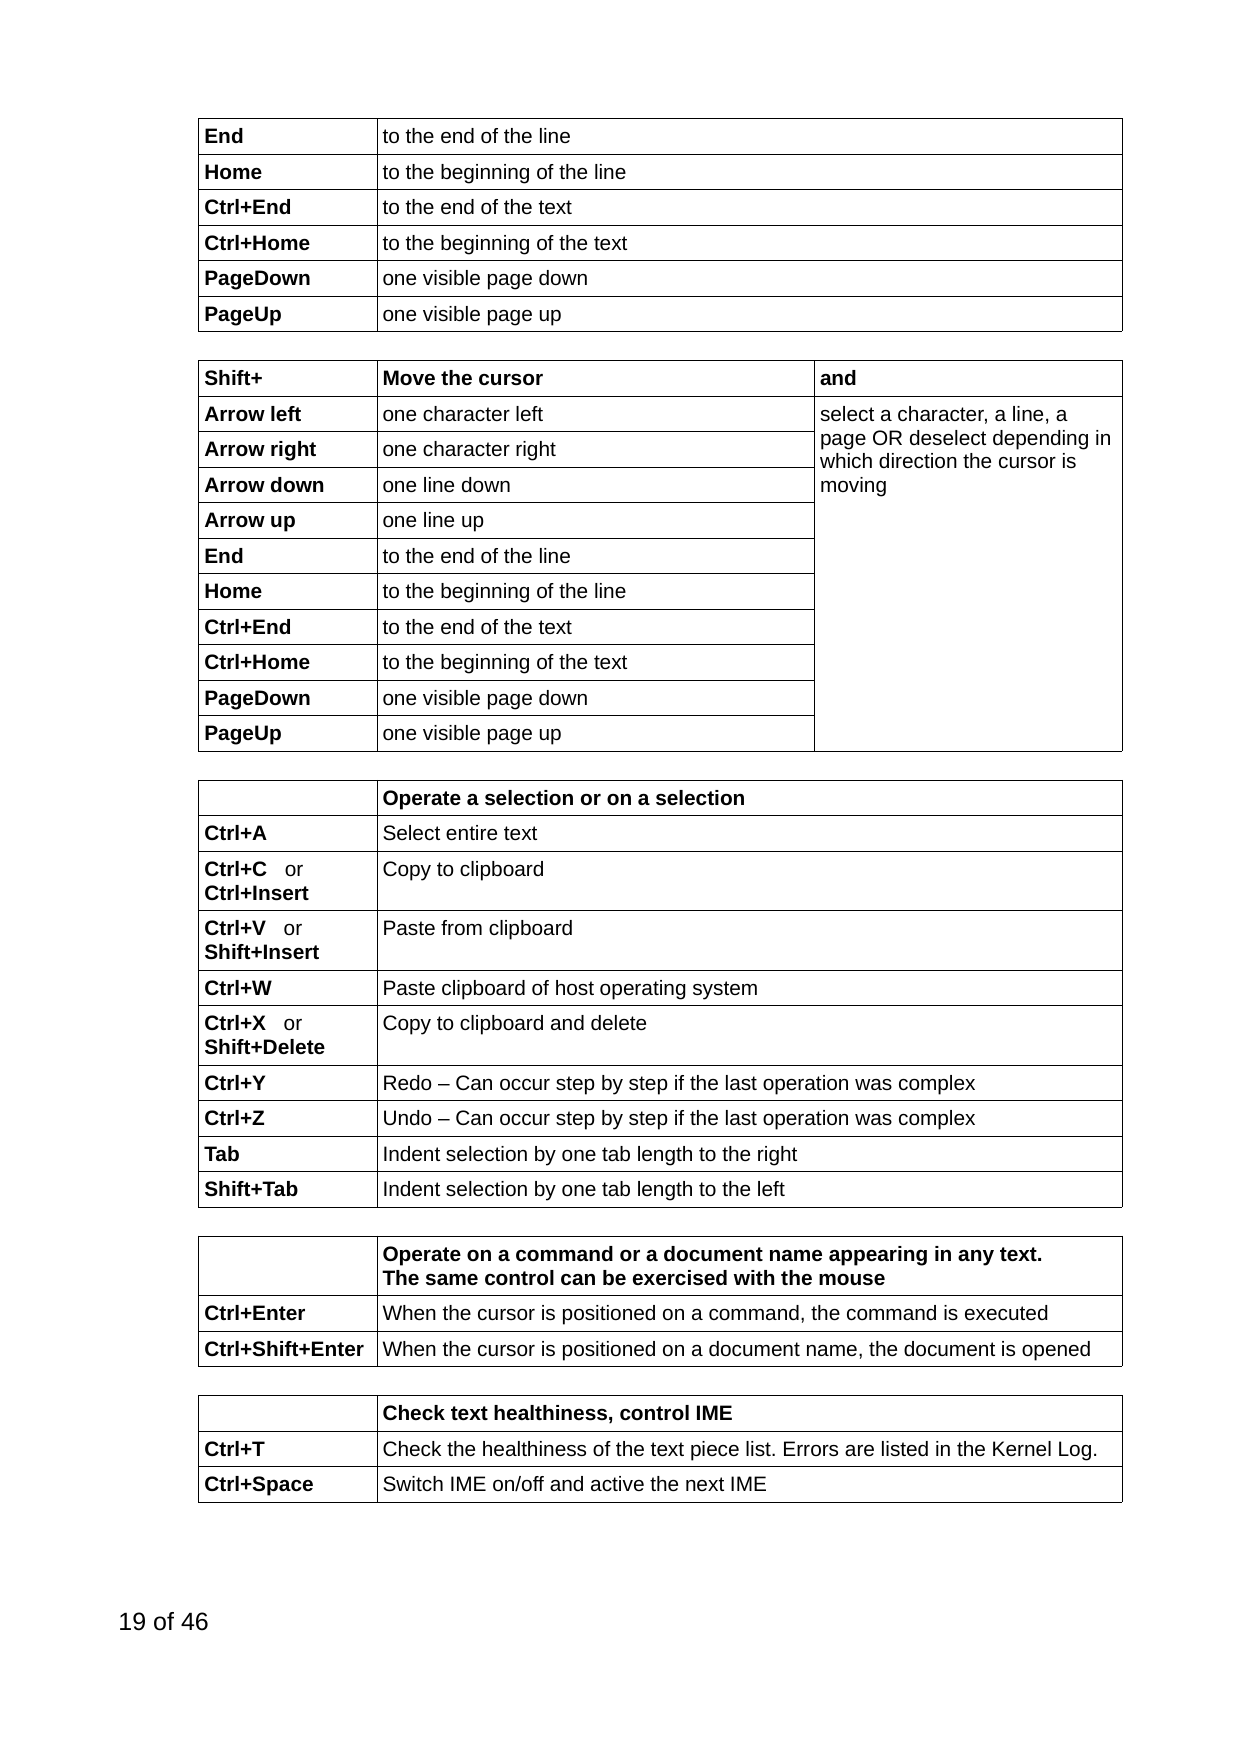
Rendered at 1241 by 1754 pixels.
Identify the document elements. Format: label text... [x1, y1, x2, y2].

table_cell Ctrl+X or Shift+Delete [199, 1006, 377, 1065]
table_cell one visible page up [378, 716, 814, 751]
table_cell Copy to clipboard and delete [378, 1006, 1122, 1065]
table_header Move the cursor [378, 361, 814, 396]
table_cell Arrow up [199, 503, 377, 538]
table_cell Ctrl+End [199, 190, 377, 225]
table_cell one character left [378, 397, 814, 431]
table_cell Ctrl+Z [199, 1101, 377, 1136]
table_header Operate on a command or a document name appearing in any text. The same control can be exercised with the mouse [378, 1237, 1122, 1295]
table_cell Ctrl+C or Ctrl+Insert [199, 852, 377, 910]
table_cell to the beginning of the text [378, 645, 814, 680]
table_cell Tab [199, 1137, 377, 1171]
table_cell Ctrl+Home [199, 226, 377, 260]
table_cell one character right [378, 432, 814, 467]
table_header Shift+ [199, 361, 377, 396]
table_cell Ctrl+V or Shift+Insert [199, 911, 377, 970]
table_cell PageDown [199, 681, 377, 715]
table_cell one visible page down [378, 681, 814, 715]
table_cell to the end of the line [378, 539, 814, 573]
table_cell Check the healthiness of the text piece list. Errors are listed in the Kernel Log. [378, 1432, 1122, 1466]
table_cell End [199, 539, 377, 573]
table_cell PageUp [199, 716, 377, 751]
table_cell one line down [378, 468, 814, 502]
table_cell Ctrl+Shift+Enter [199, 1332, 377, 1366]
table_cell Switch IME on/off and active the next IME [378, 1467, 1122, 1502]
table_cell to the beginning of the text [378, 226, 1122, 260]
table_cell Ctrl+End [199, 610, 377, 644]
table_header [199, 781, 377, 815]
table_cell Shift+Tab [199, 1172, 377, 1207]
table_cell Ctrl+Y [199, 1066, 377, 1100]
table_header Operate a selection or on a selection [378, 781, 1122, 815]
table_cell Select entire text [378, 816, 1122, 851]
table_cell Arrow left [199, 397, 377, 431]
table_cell to the end of the line [378, 119, 1122, 154]
table_cell one line up [378, 503, 814, 538]
table_cell Arrow down [199, 468, 377, 502]
table_cell Indent selection by one tab length to the left [378, 1172, 1122, 1207]
table_cell Undo – Can occur step by step if the last operation was complex [378, 1101, 1122, 1136]
table_cell PageUp [199, 297, 377, 331]
table_cell Ctrl+Space [199, 1467, 377, 1502]
table_cell Copy to clipboard [378, 852, 1122, 910]
table_cell to the end of the text [378, 610, 814, 644]
table_cell PageDown [199, 261, 377, 296]
table_cell Redo – Can occur step by step if the last operation was complex [378, 1066, 1122, 1100]
table_cell Home [199, 155, 377, 189]
table_cell Ctrl+Home [199, 645, 377, 680]
table_header [199, 1237, 377, 1295]
table_cell End [199, 119, 377, 154]
table_cell Arrow right [199, 432, 377, 467]
table_header Check text healthiness, control IME [378, 1396, 1122, 1431]
table_cell Ctrl+A [199, 816, 377, 851]
table_cell Paste clipboard of host operating system [378, 971, 1122, 1005]
table_cell Home [199, 574, 377, 609]
table_cell Ctrl+Enter [199, 1296, 377, 1331]
table_cell to the beginning of the line [378, 155, 1122, 189]
table_cell Ctrl+T [199, 1432, 377, 1466]
table_cell When the cursor is positioned on a command, the command is executed [378, 1296, 1122, 1331]
table_cell Paste from clipboard [378, 911, 1122, 970]
table_cell When the cursor is positioned on a document name, the document is opened [378, 1332, 1122, 1366]
table_cell to the end of the text [378, 190, 1122, 225]
table_cell one visible page up [378, 297, 1122, 331]
table_header and [815, 361, 1122, 396]
table_cell select a character, a line, a page OR deselect depending in which direction the cursor is moving [815, 397, 1122, 751]
table_cell to the beginning of the line [378, 574, 814, 609]
table_header [199, 1396, 377, 1431]
table_cell one visible page down [378, 261, 1122, 296]
table_cell Indent selection by one tab length to the right [378, 1137, 1122, 1171]
table_cell Ctrl+W [199, 971, 377, 1005]
